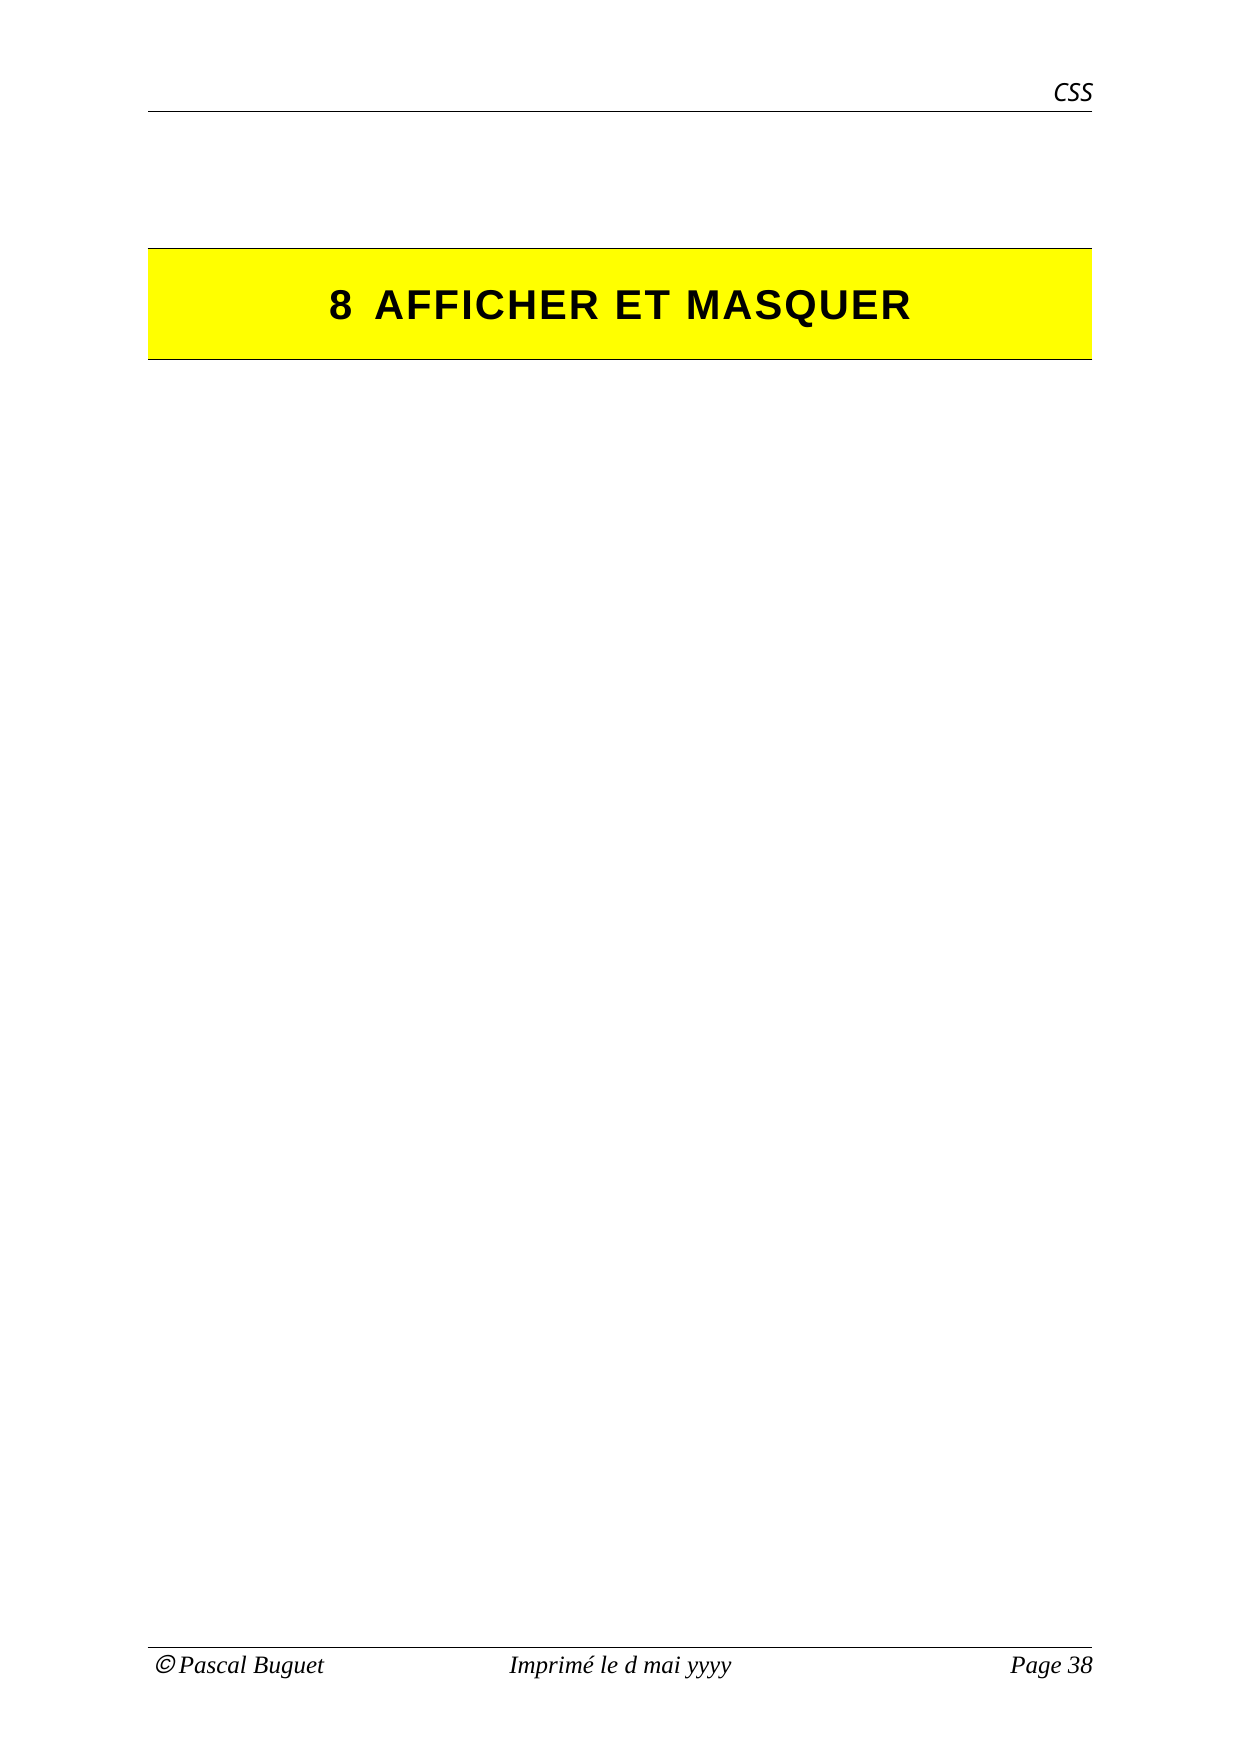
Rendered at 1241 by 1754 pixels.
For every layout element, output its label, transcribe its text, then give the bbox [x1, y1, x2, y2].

subtitle AFFICHER ET MASQUER [148, 249, 1092, 359]
